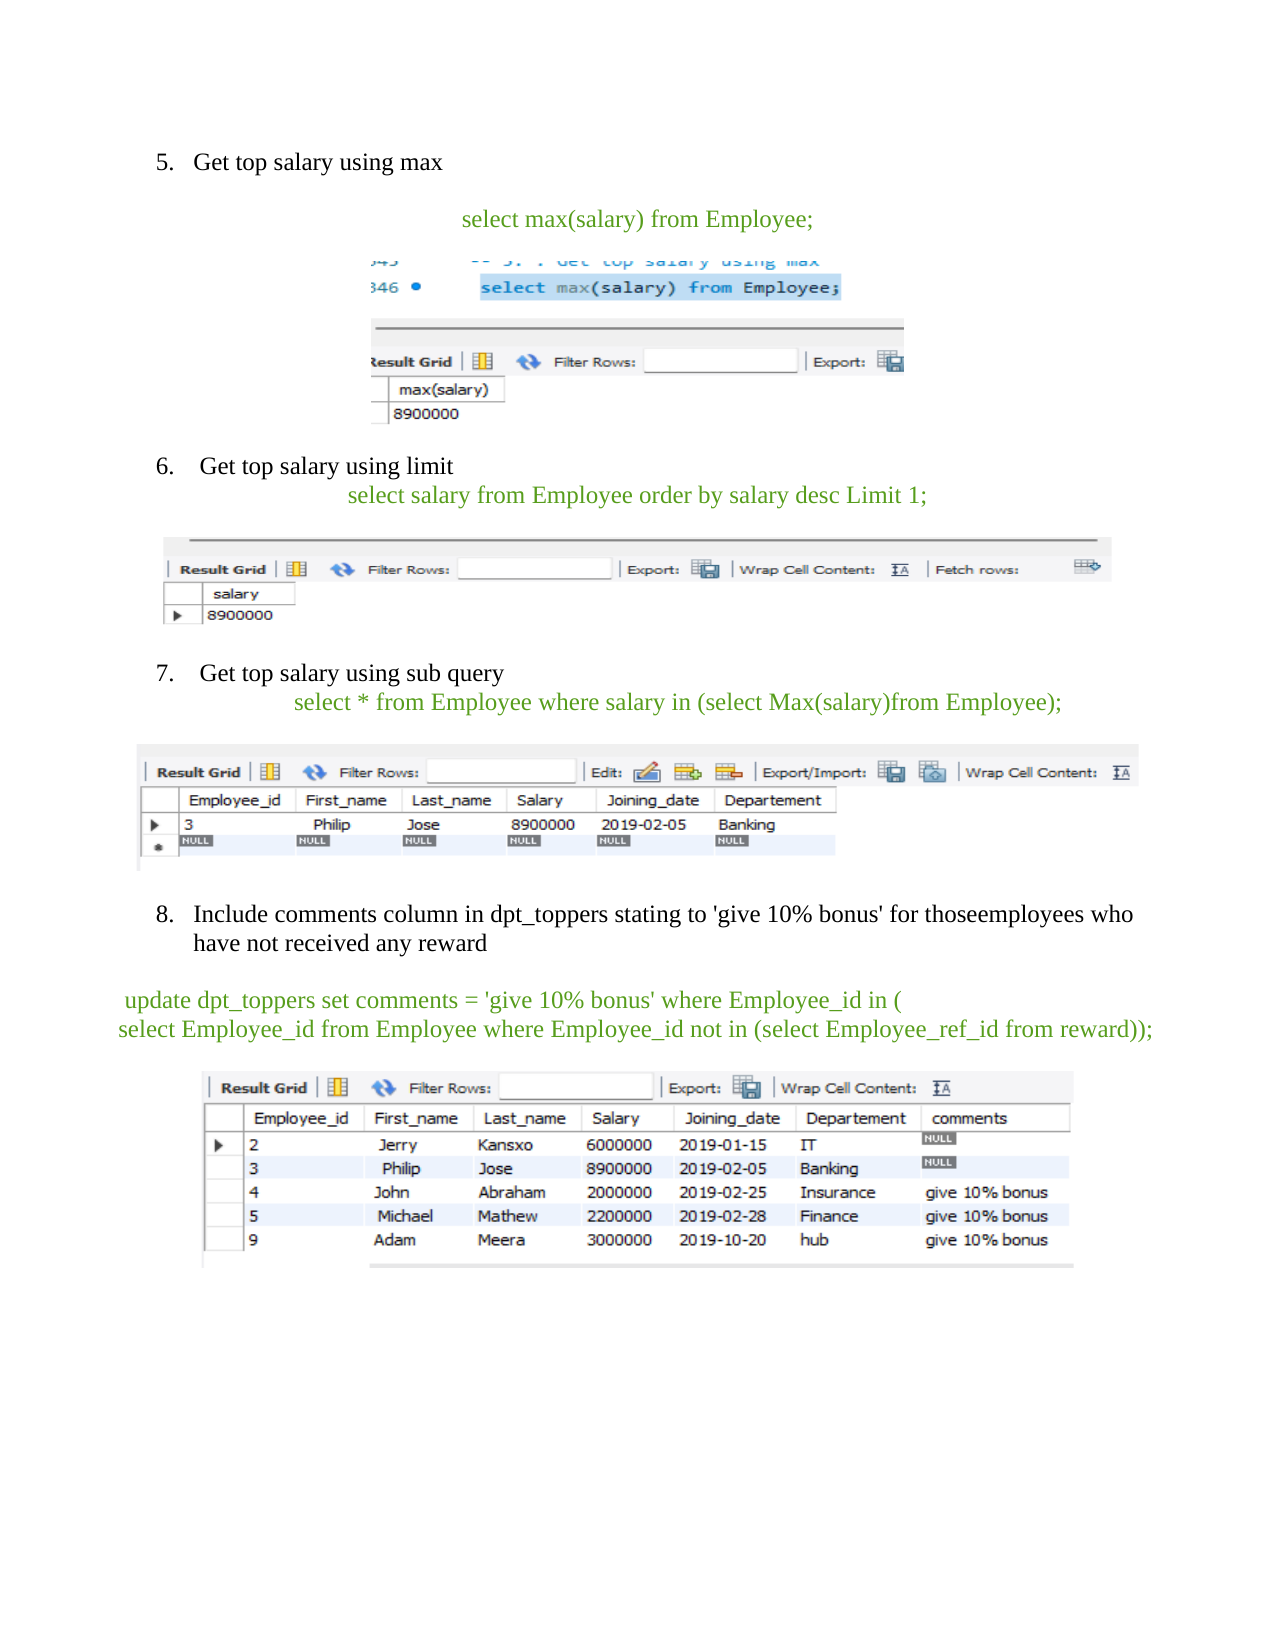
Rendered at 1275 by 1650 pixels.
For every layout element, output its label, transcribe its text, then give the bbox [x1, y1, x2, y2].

list select * from Employee where salary in (select Max(salary)from Employee); [156, 687, 1157, 716]
picture [136, 744, 1139, 871]
list Include comments column in dpt_toppers stating to 'give 10% bonus' for thoseemployees who have not received any reward [156, 899, 1157, 957]
picture [371, 261, 904, 451]
text select salary from Employee order by salary desc Limit 1; [118, 480, 1157, 508]
picture [201, 1071, 1074, 1268]
list Get top salary using limit [156, 262, 1157, 480]
text select max(salary) from Employee; [118, 204, 1157, 233]
picture [163, 537, 1112, 659]
text update dpt_toppers set comments = 'give 10% bonus' where Employee_id in ( select Employee_id from Employee where Employee_id not in (select Employee_ref_id from reward)); [118, 986, 1157, 1043]
list Get top salary using max [156, 147, 1157, 176]
list Get top salary using sub query [156, 537, 1157, 687]
